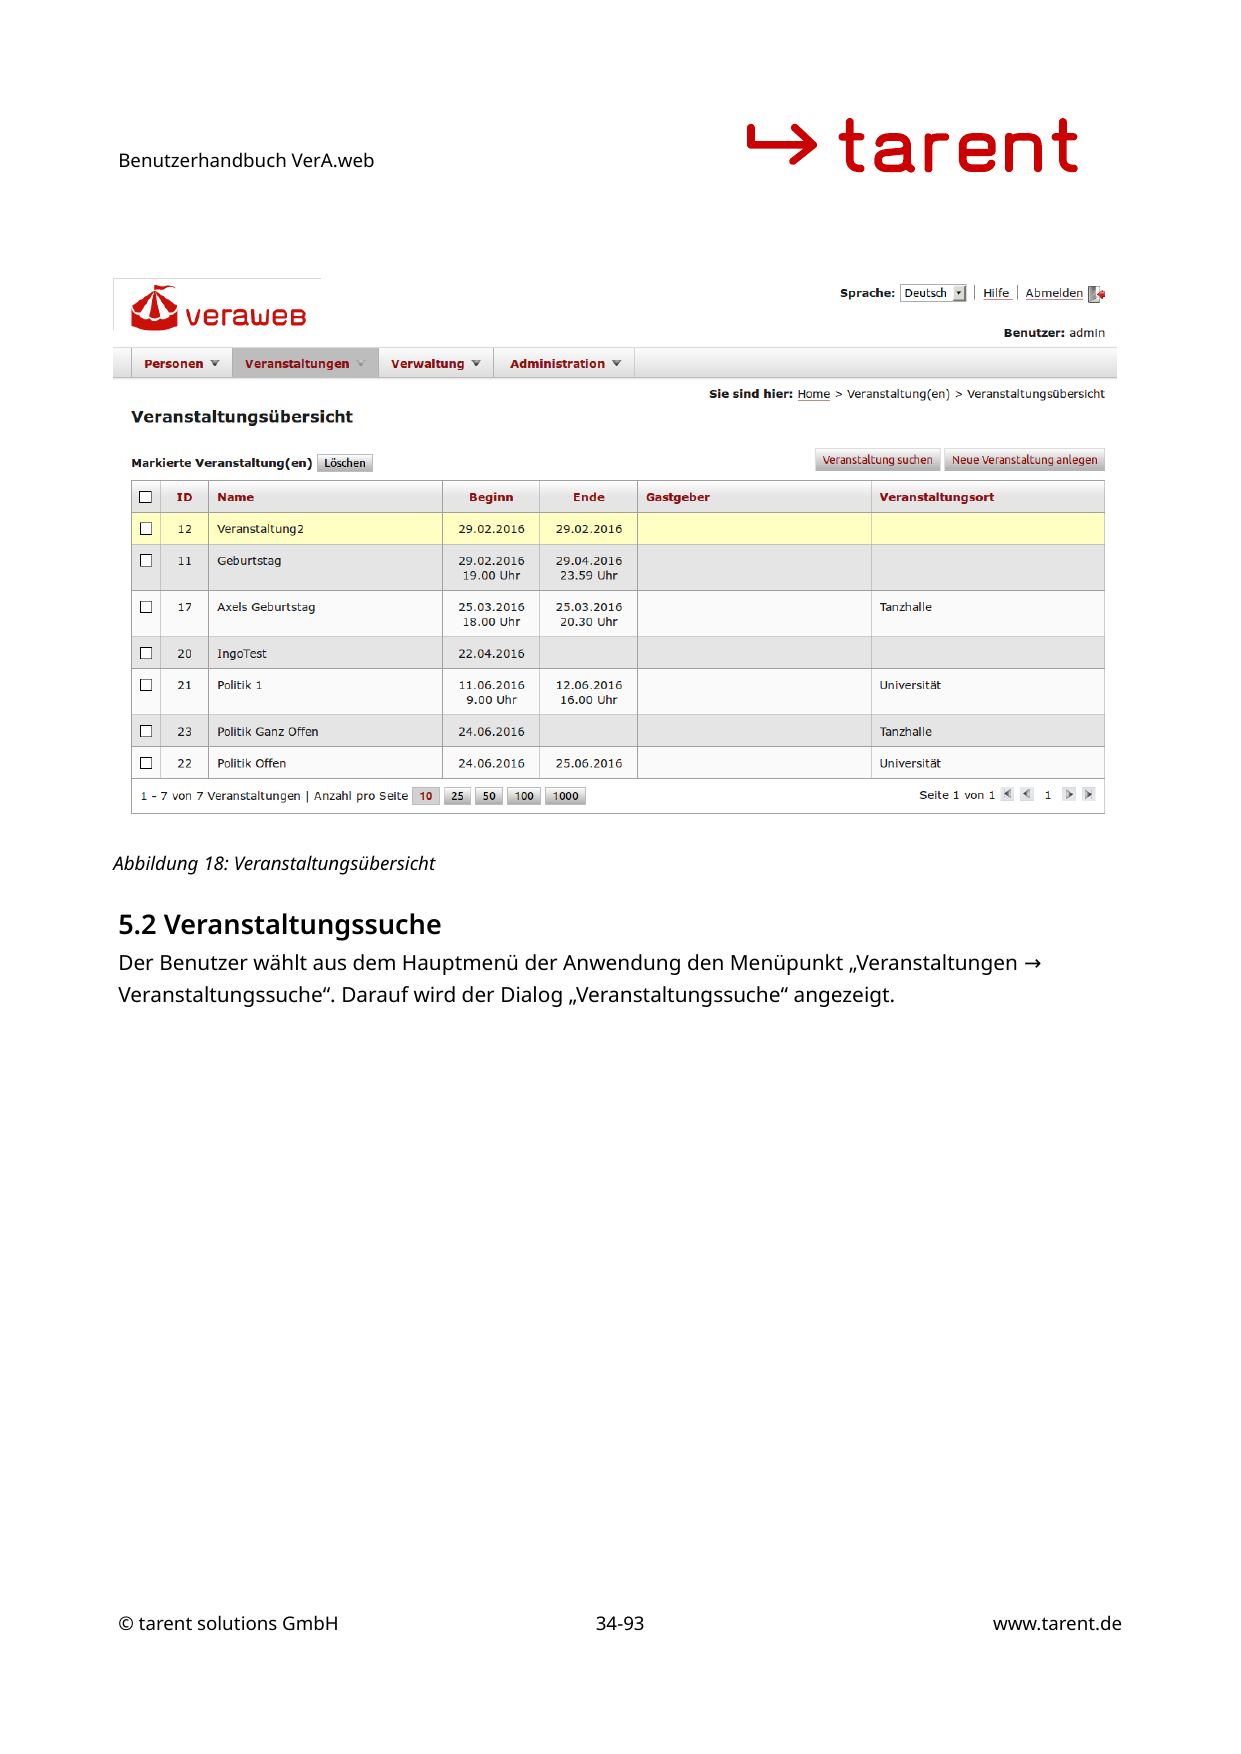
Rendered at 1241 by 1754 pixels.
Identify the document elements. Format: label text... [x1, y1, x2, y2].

picture [113, 278, 1117, 824]
subtitle Veranstaltungssuche [113, 232, 1122, 942]
text Abbildung 18: Veranstaltungsübersicht [113, 824, 1117, 876]
text Der Benutzer wählt aus dem Hauptmenü der Anwendung den Menüpunkt „Veranstaltungen → Veranstaltungssuche“. Darauf wird der Dialog „Veranstaltungssuche“ angezeigt. [118, 948, 1122, 1009]
